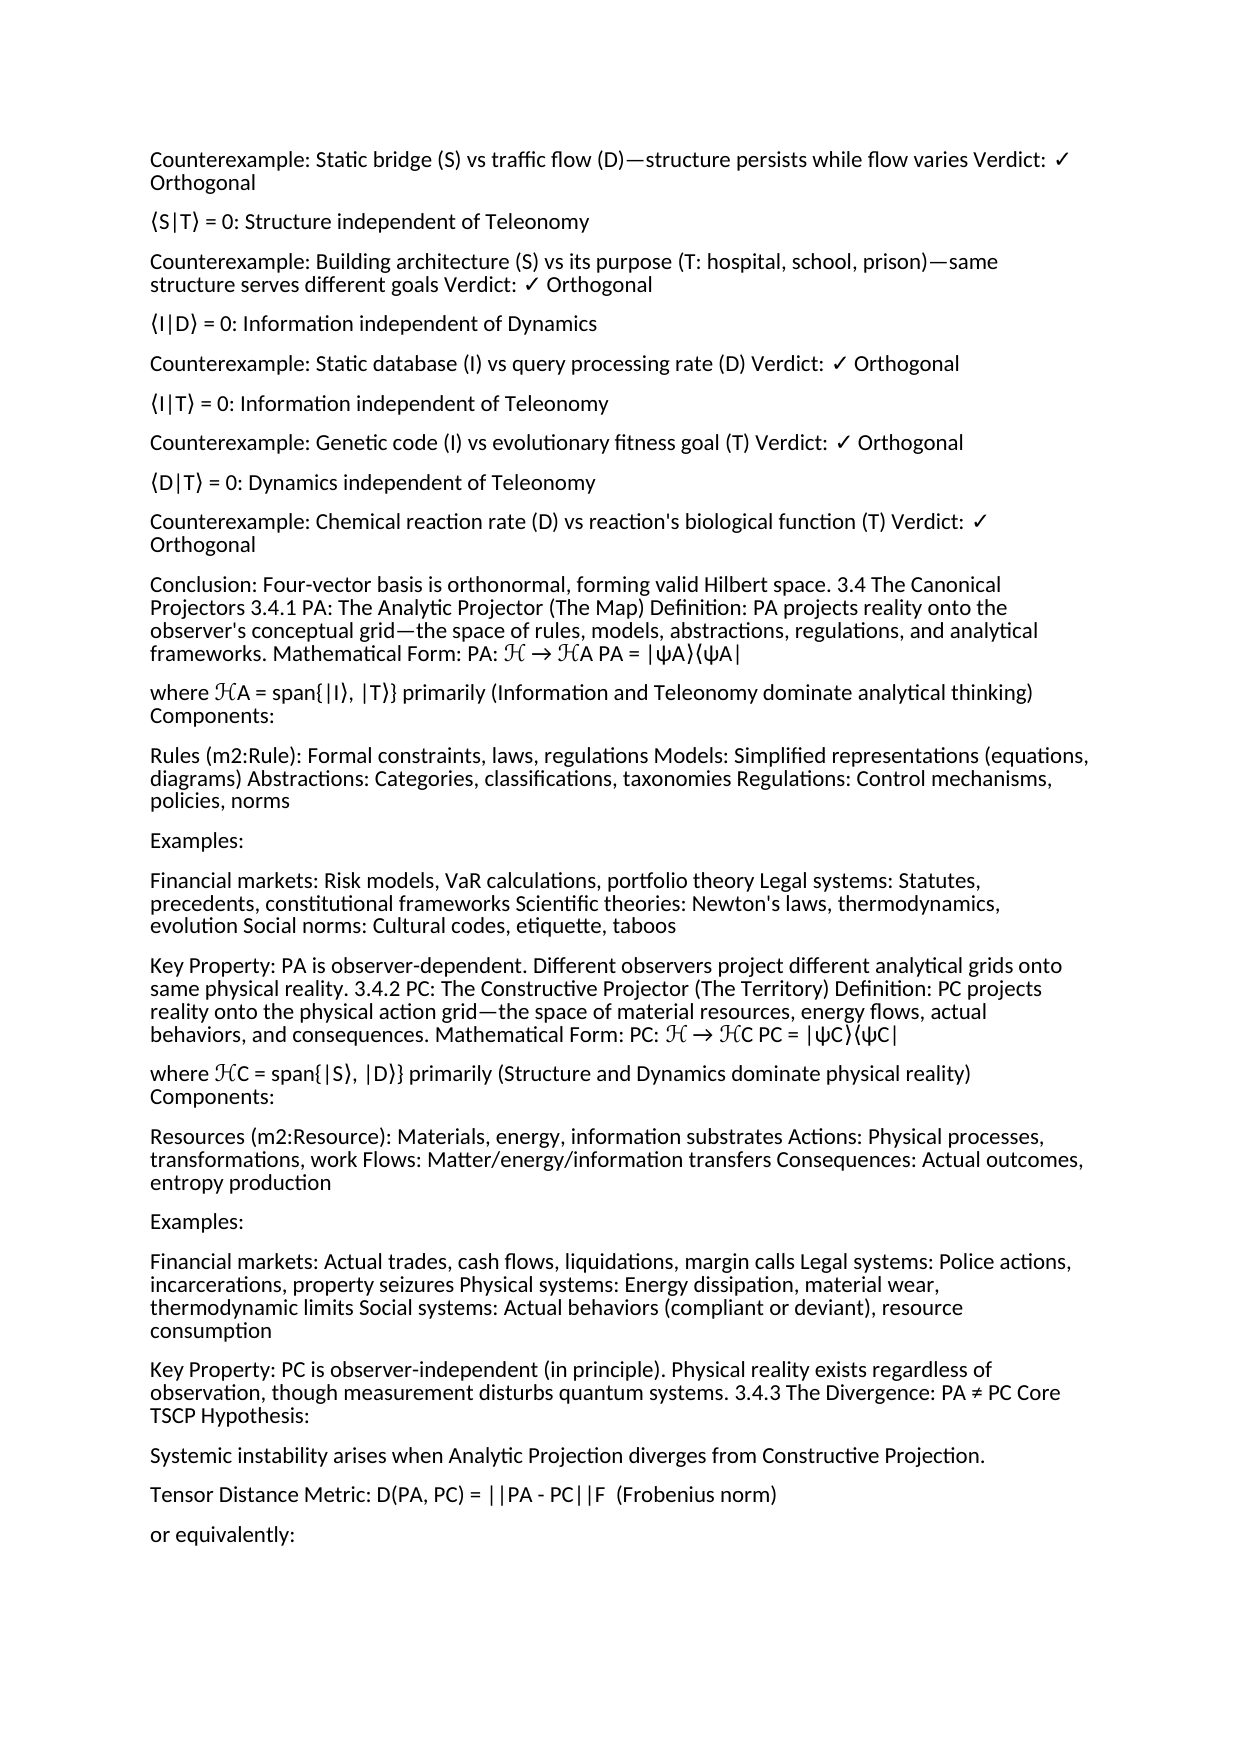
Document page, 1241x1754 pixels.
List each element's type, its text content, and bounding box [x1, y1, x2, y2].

text Counterexample: Building architecture (S) vs its purpose (T: hospital, school, prison)—same structure serves different goals Verdict: ✓ Orthogonal [150, 252, 1090, 298]
text Conclusion: Four-vector basis is orthonormal, forming valid Hilbert space. 3.4 The Canonical Projectors 3.4.1 PA: The Analytic Projector (The Map) Definition: PA projects reality onto the observer's conceptual grid—the space of rules, models, abstractions, regulations, and analytical frameworks. Mathematical Form: PA: ℋ → ℋA PA = |ψA⟩⟨ψA| [150, 575, 1090, 667]
text Examples: [150, 831, 1090, 854]
text where ℋC = span{|S⟩, |D⟩} primarily (Structure and Dynamics dominate physical reality) Components: [150, 1064, 1090, 1110]
text Examples: [150, 1212, 1090, 1235]
text Rules (m2:Rule): Formal constraints, laws, regulations Models: Simplified representations (equations, diagrams) Abstractions: Categories, classifications, taxonomies Regulations: Control mechanisms, policies, norms [150, 746, 1090, 814]
text ⟨I|T⟩ = 0: Information independent of Teleonomy [150, 394, 1090, 417]
text Resources (m2:Resource): Materials, energy, information substrates Actions: Physical processes, transformations, work Flows: Matter/energy/information transfers Consequences: Actual outcomes, entropy production [150, 1127, 1090, 1196]
text Financial markets: Risk models, VaR calculations, portfolio theory Legal systems: Statutes, precedents, constitutional frameworks Scientific theories: Newton's laws, thermodynamics, evolution Social norms: Cultural codes, etiquette, taboos [150, 871, 1090, 939]
text Tensor Distance Metric: D(PA, PC) = ||PA - PC||F (Frobenius norm) [150, 1485, 1090, 1508]
text Counterexample: Static database (I) vs query processing rate (D) Verdict: ✓ Orthogonal [150, 354, 1090, 377]
text Key Property: PC is observer-independent (in principle). Physical reality exists regardless of observation, though measurement disturbs quantum systems. 3.4.3 The Divergence: PA ≠ PC Core TSCP Hypothesis: [150, 1360, 1090, 1429]
text Systemic instability arises when Analytic Projection diverges from Constructive Projection. [150, 1446, 1090, 1469]
text Counterexample: Genetic code (I) vs evolutionary fitness goal (T) Verdict: ✓ Orthogonal [150, 433, 1090, 456]
text Counterexample: Static bridge (S) vs traffic flow (D)—structure persists while flow varies Verdict: ✓ Orthogonal [150, 150, 1090, 196]
text Counterexample: Chemical reaction rate (D) vs reaction's biological function (T) Verdict: ✓ Orthogonal [150, 512, 1090, 558]
text Key Property: PA is observer-dependent. Different observers project different analytical grids onto same physical reality. 3.4.2 PC: The Constructive Projector (The Territory) Definition: PC projects reality onto the physical action grid—the space of material resources, energy flows, actual behaviors, and consequences. Mathematical Form: PC: ℋ → ℋC PC = |ψC⟩⟨ψC| [150, 956, 1090, 1048]
text where ℋA = span{|I⟩, |T⟩} primarily (Information and Teleonomy dominate analytical thinking) Components: [150, 683, 1090, 729]
text Financial markets: Actual trades, cash flows, liquidations, margin calls Legal systems: Police actions, incarcerations, property seizures Physical systems: Energy dissipation, material wear, thermodynamic limits Social systems: Actual behaviors (compliant or deviant), resource consumption [150, 1252, 1090, 1344]
text or equivalently: [150, 1525, 1090, 1548]
text ⟨D|T⟩ = 0: Dynamics independent of Teleonomy [150, 473, 1090, 496]
text ⟨I|D⟩ = 0: Information independent of Dynamics [150, 314, 1090, 337]
text ⟨S|T⟩ = 0: Structure independent of Teleonomy [150, 212, 1090, 235]
